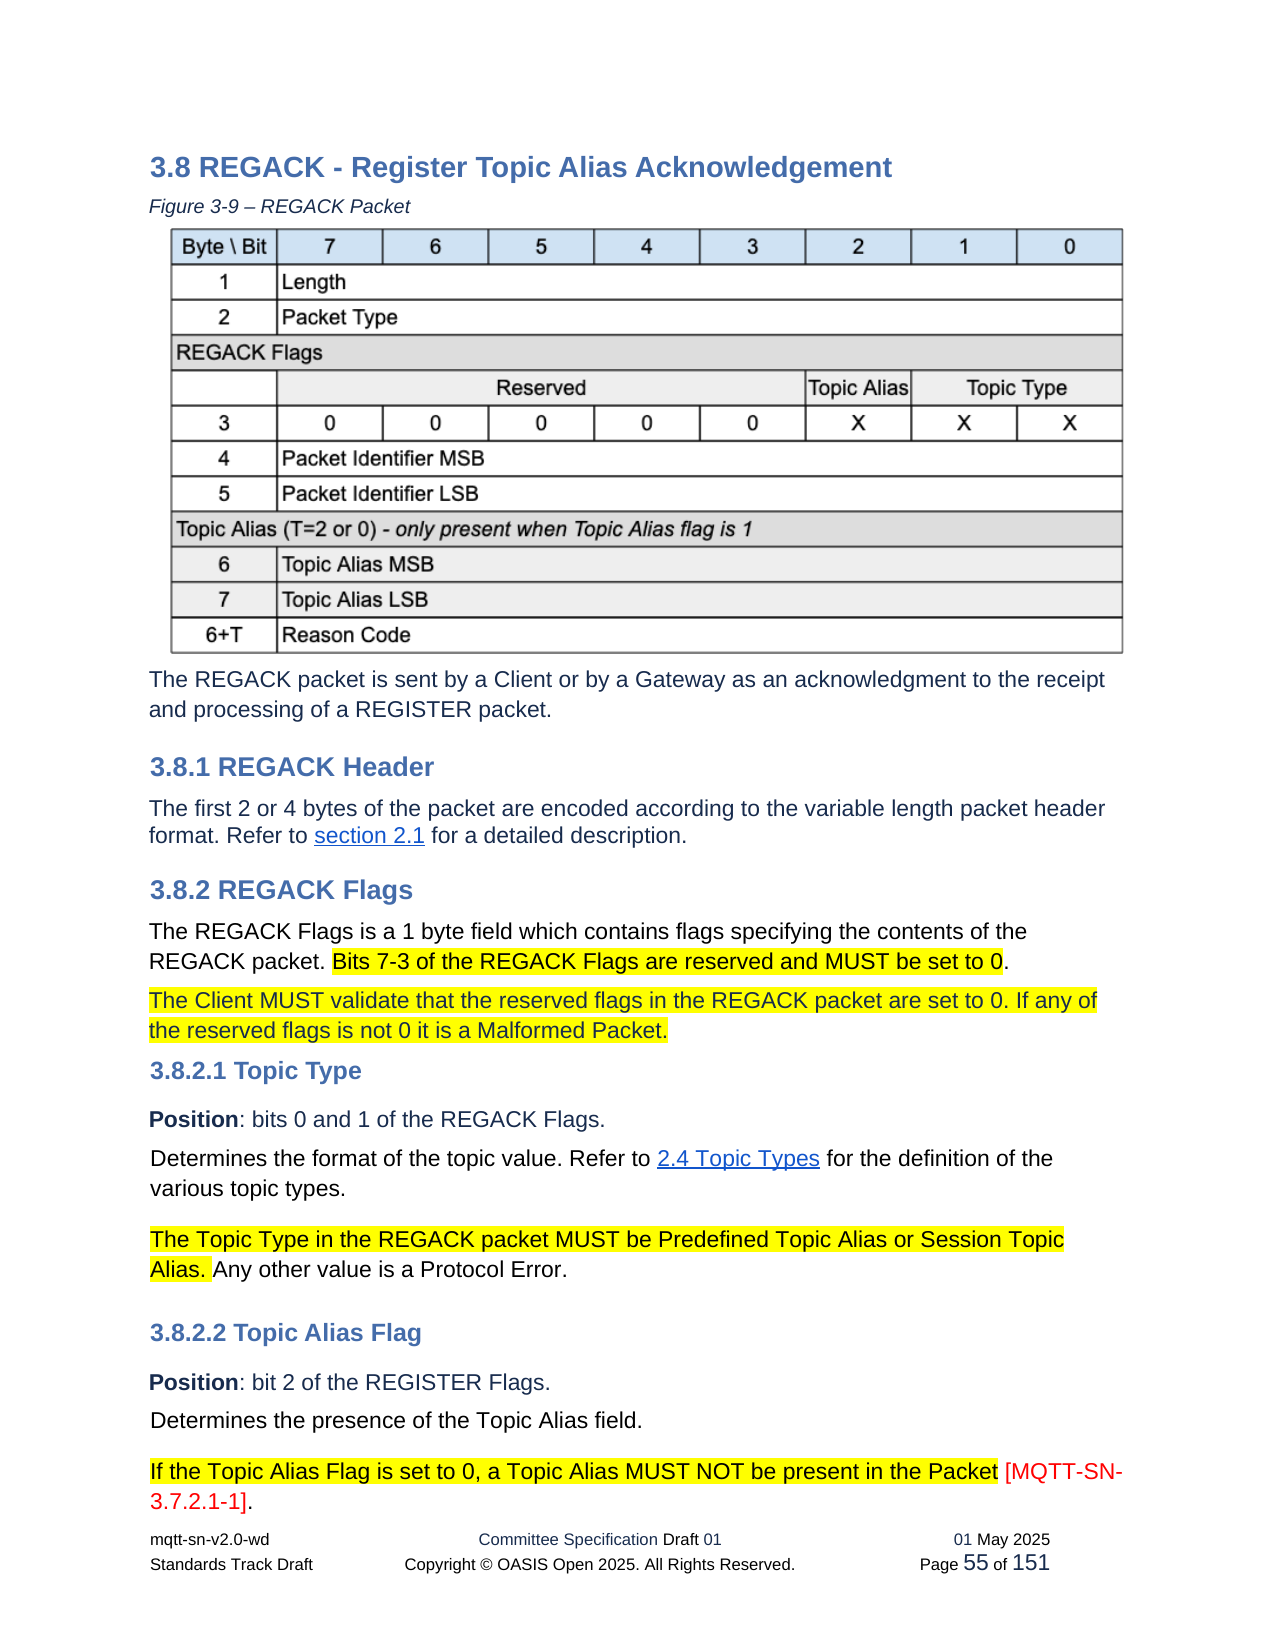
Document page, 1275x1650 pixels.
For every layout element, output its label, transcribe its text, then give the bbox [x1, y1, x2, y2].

text If the Topic Alias Flag is set to 0, a Topic Alias MUST NOT be present in the Packet [MQTT-SN-3.7.2.1-1]. [150, 1458, 1124, 1515]
subtitle 3.8.2.2 Topic Alias Flag [150, 1318, 1124, 1347]
text The Client MUST validate that the reserved flags in the REGACK packet are set to 0. If any of the reserved flags is not 0 it is a Malformed Packet. [148, 987, 1124, 1043]
text The Topic Type in the REGACK packet MUST be Predefined Topic Alias or Session Topic Alias. Any other value is a Protocol Error. [150, 1226, 1124, 1282]
picture [148, 228, 1124, 654]
text Figure 3-9 – REGACK Packet [148, 194, 1124, 217]
text Determines the format of the topic value. Refer to 2.4 Topic Types for the definition of the various topic types. [150, 1144, 1124, 1201]
subtitle 3.8.2.1 Topic Type [150, 1056, 1124, 1084]
text The REGACK packet is sent by a Client or by a Gateway as an acknowledgment to the receipt and processing of a REGISTER packet. [148, 666, 1124, 723]
text Position: bit 2 of the REGISTER Flags. [148, 1368, 1124, 1395]
text The REGACK Flags is a 1 byte field which contains flags specifying the contents of the REGACK packet. Bits 7-3 of the REGACK Flags are reserved and MUST be set to 0. [148, 918, 1124, 975]
subtitle 3.8.2 REGACK Flags [150, 874, 1124, 906]
text Position: bits 0 and 1 of the REGACK Flags. [148, 1106, 1124, 1132]
subtitle 3.8 REGACK - Register Topic Alias Acknowledgement [150, 150, 1124, 183]
subtitle 3.8.1 REGACK Header [150, 751, 1124, 783]
text Determines the presence of the Topic Alias field. [150, 1407, 1124, 1433]
text The first 2 or 4 bytes of the packet are encoded according to the variable length packet header format. Refer to section 2.1 for a detailed description. [148, 795, 1124, 849]
